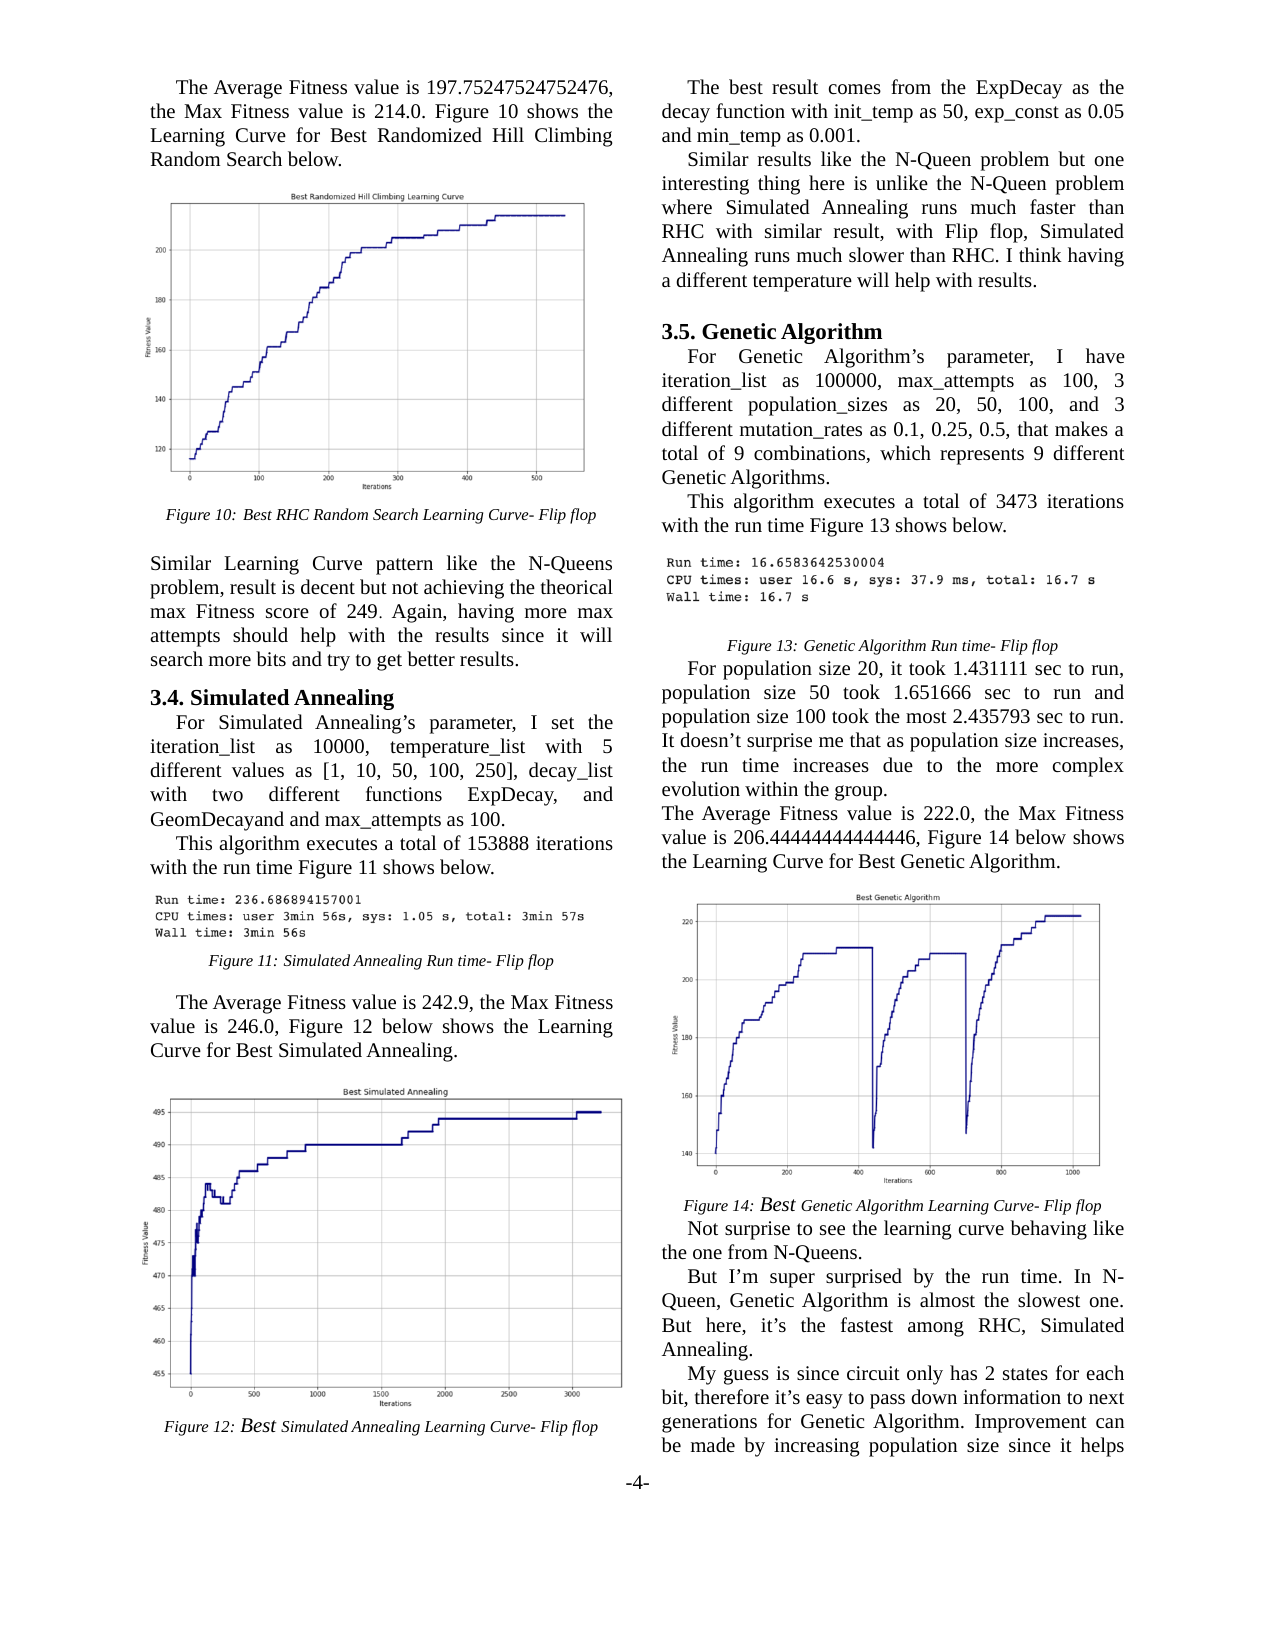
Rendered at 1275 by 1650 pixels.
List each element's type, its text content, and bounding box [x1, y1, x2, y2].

text The Average Fitness value is 242.9, the Max Fitness value is 246.0, Figure 12 below shows the Learning Curve for Best Simulated Annealing. [150, 990, 613, 1062]
text Figure 12: Best Simulated Annealing Learning Curve- Flip flop [150, 1413, 613, 1437]
text Similar results like the N-Queen problem but one interesting thing here is unlike the N-Queen problem where Simulated Annealing runs much faster than RHC with similar result, with Flip flop, Simulated Annealing runs much slower than RHC. I think having a different temperature will help with results. [661, 147, 1125, 292]
text Figure 13: Genetic Algorithm Run time- Flip flop [661, 632, 1125, 656]
text Similar Learning Curve pattern like the N-Queens problem, result is decent but not achieving the theorical max Fitness score of 249. Again, having more max attempts should help with the results since it will search more bits and try to get better results. [150, 551, 613, 671]
text For Simulated Annealing’s parameter, I set the iteration_list as 10000, temperature_list with 5 different values as [1, 10, 50, 100, 250], decay_list with two different functions ExpDecay, and GeomDecayand and max_attempts as 100. [150, 710, 613, 831]
text My guess is since circuit only has 2 states for each bit, therefore it’s easy to pass down information to next generations for Genetic Algorithm. Improvement can be made by increasing population size since it helps [661, 1361, 1125, 1457]
text Figure 11: Simulated Annealing Run time- Flip flop [150, 879, 613, 971]
text The best result comes from the ExpDecay as the decay function with init_temp as 50, exp_const as 0.05 and min_temp as 0.001. [661, 75, 1125, 147]
text Figure 14: Best Genetic Algorithm Learning Curve- Flip flop [661, 873, 1125, 1216]
text For Genetic Algorithm’s parameter, I have iteration_list as 100000, max_attempts as 100, 3 different population_sizes as 20, 50, 100, and 3 different mutation_rates as 0.1, 0.25, 0.5, that makes a total of 9 combinations, which represents 9 different Genetic Algorithms. [661, 344, 1125, 489]
subtitle 3.4. Simulated Annealing [150, 684, 613, 710]
text For population size 20, it took 1.431111 sec to run, population size 50 took 1.651666 sec to run and population size 100 took the most 2.435793 sec to run. It doesn’t surprise me that as population size increases, the run time increases due to the more complex evolution within the group. [661, 656, 1125, 801]
subtitle 3.5. Genetic Algorithm [661, 318, 1125, 344]
text The Average Fitness value is 222.0, the Max Fitness value is 206.44444444444446, Figure 14 below shows the Learning Curve for Best Genetic Algorithm. [661, 801, 1125, 873]
text This algorithm executes a total of 153888 iterations with the run time Figure 11 shows below. [150, 831, 613, 879]
text This algorithm executes a total of 3473 iterations with the run time Figure 13 shows below. [661, 489, 1125, 537]
text [150, 1062, 613, 1085]
text Figure 10: Best RHC Random Search Learning Curve- Flip flop [150, 184, 613, 526]
text Not surprise to see the learning curve behaving like the one from N-Queens. [661, 1216, 1125, 1264]
text But I’m super surprised by the run time. In N-Queen, Genetic Algorithm is almost the slowest one. But here, it’s the fastest among RHC, Simulated Annealing. [661, 1264, 1125, 1361]
text The Average Fitness value is 197.75247524752476, the Max Fitness value is 214.0. Figure 10 shows the Learning Curve for Best Randomized Hill Climbing Random Search below. [150, 75, 613, 171]
